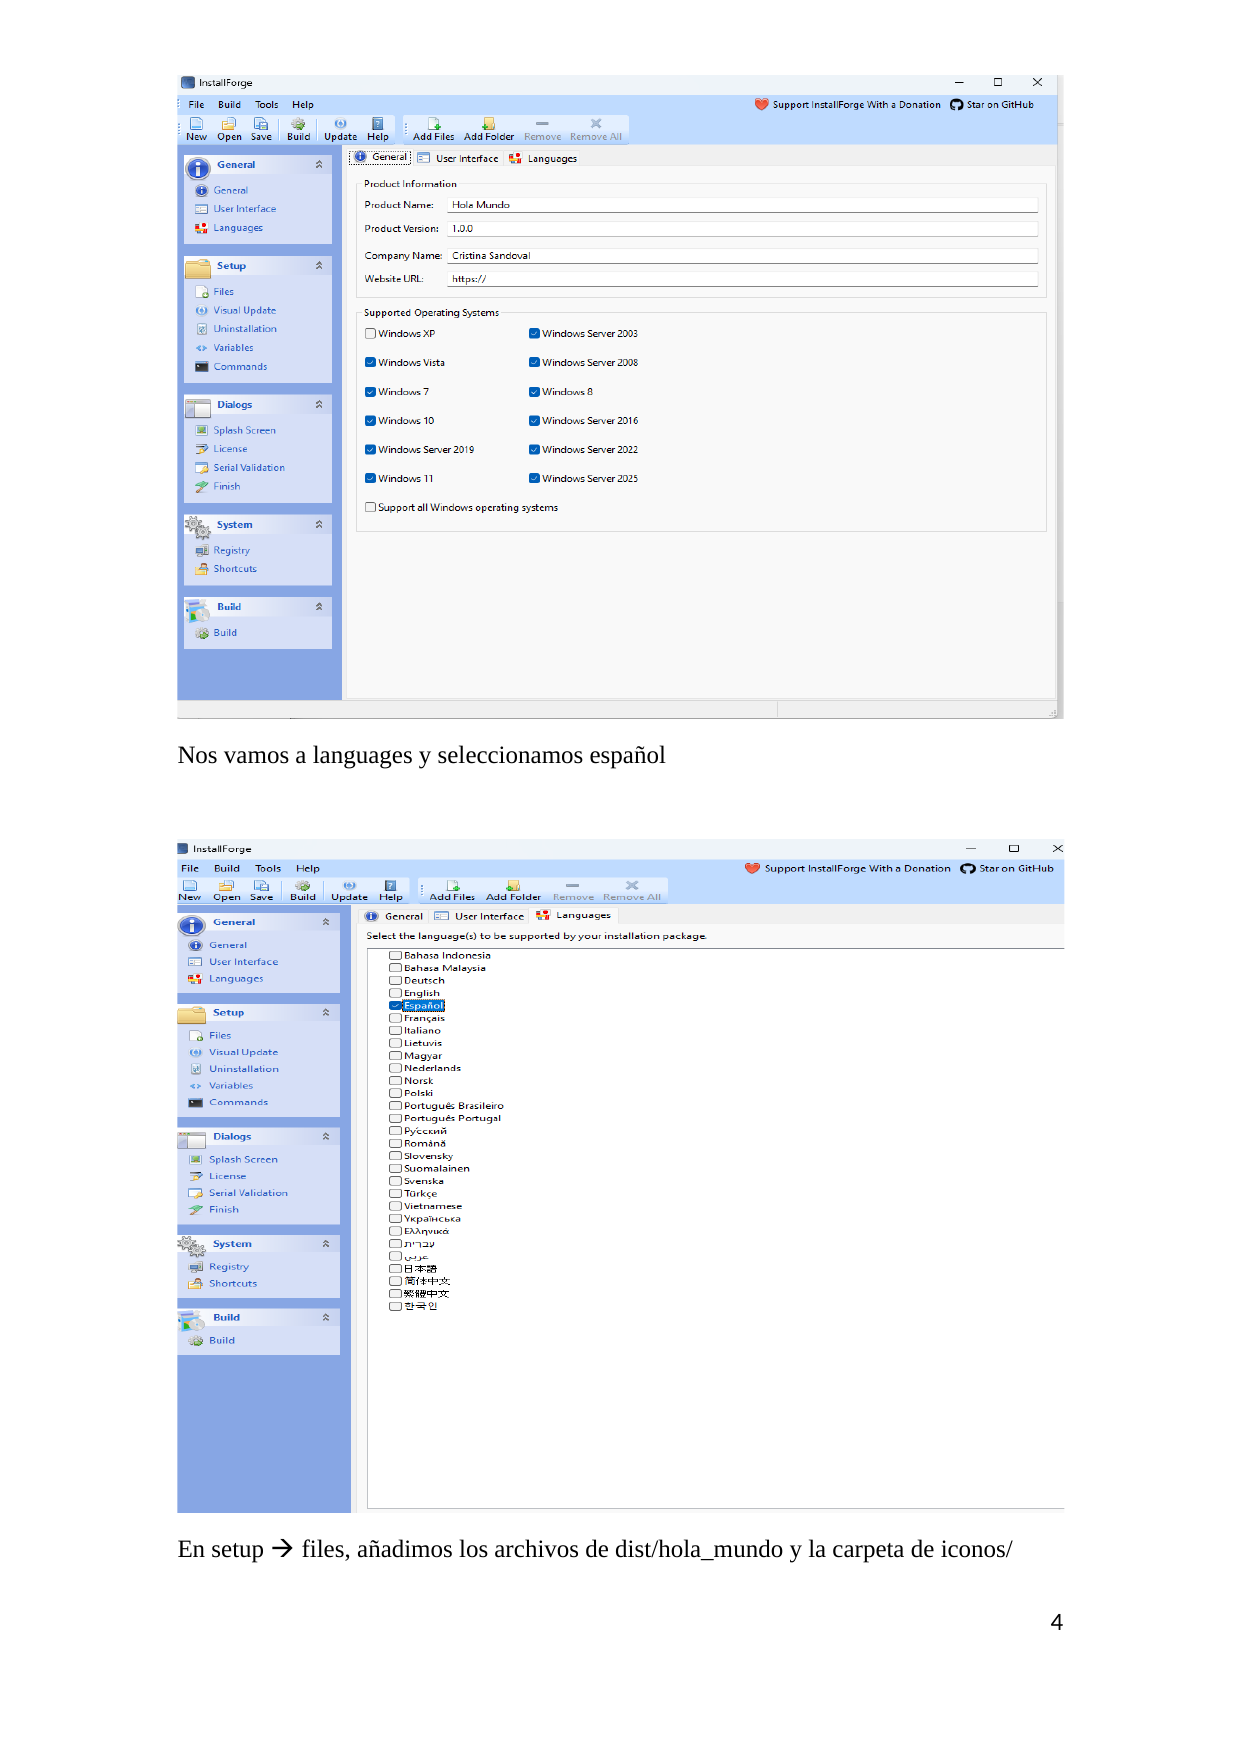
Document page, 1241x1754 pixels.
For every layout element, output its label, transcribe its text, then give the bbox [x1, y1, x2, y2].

text Nos vamos a languages y seleccionamos español [177, 740, 1063, 769]
text En setup  files, añadimos los archivos de dist/hola_mundo y la carpeta de iconos/ [177, 1534, 1063, 1562]
